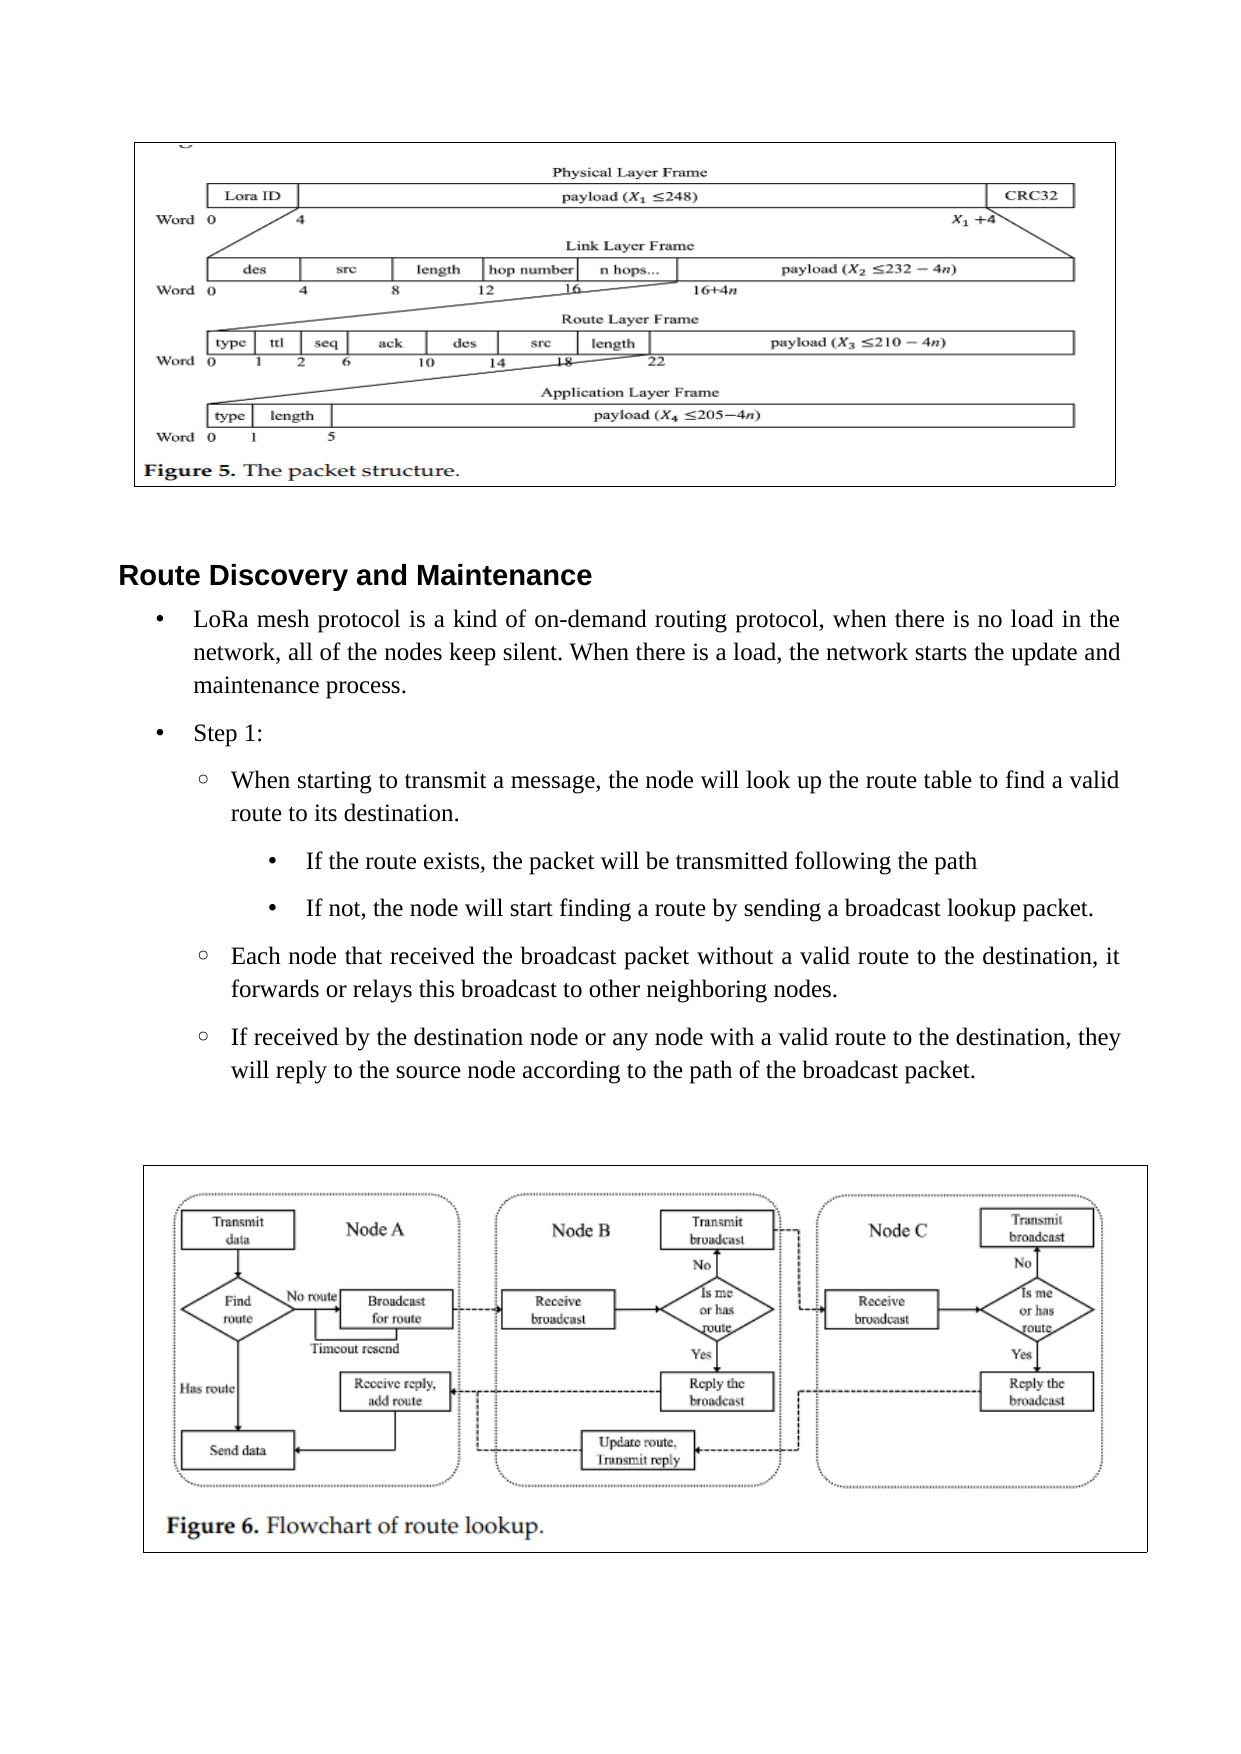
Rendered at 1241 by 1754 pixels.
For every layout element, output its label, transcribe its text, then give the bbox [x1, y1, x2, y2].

list When starting to transmit a message, the node will look up the route table to find a valid route to its destination. [193, 765, 1122, 827]
picture [136, 145, 1112, 483]
list If not, the node will start finding a route by sending a broadcast lookup packet. [268, 893, 1122, 922]
list Step 1: [156, 718, 1122, 746]
list If the route exists, the packet will be transmitted following the path [268, 846, 1122, 874]
list LoRa mesh protocol is a kind of on-demand routing protocol, when there is no load in the network, all of the nodes keep silent. When there is a load, the network starts the update and maintenance process. [156, 604, 1122, 699]
list Each node that received the broadcast packet without a valid route to the destination, it forwards or relays this broadcast to other neighboring nodes. [193, 941, 1122, 1003]
subtitle Route Discovery and Maintenance [118, 558, 1122, 591]
list If received by the destination node or any node with a valid route to the destination, they will reply to the source node according to the path of the broadcast packet. [193, 1022, 1122, 1083]
picture [146, 1168, 1144, 1550]
